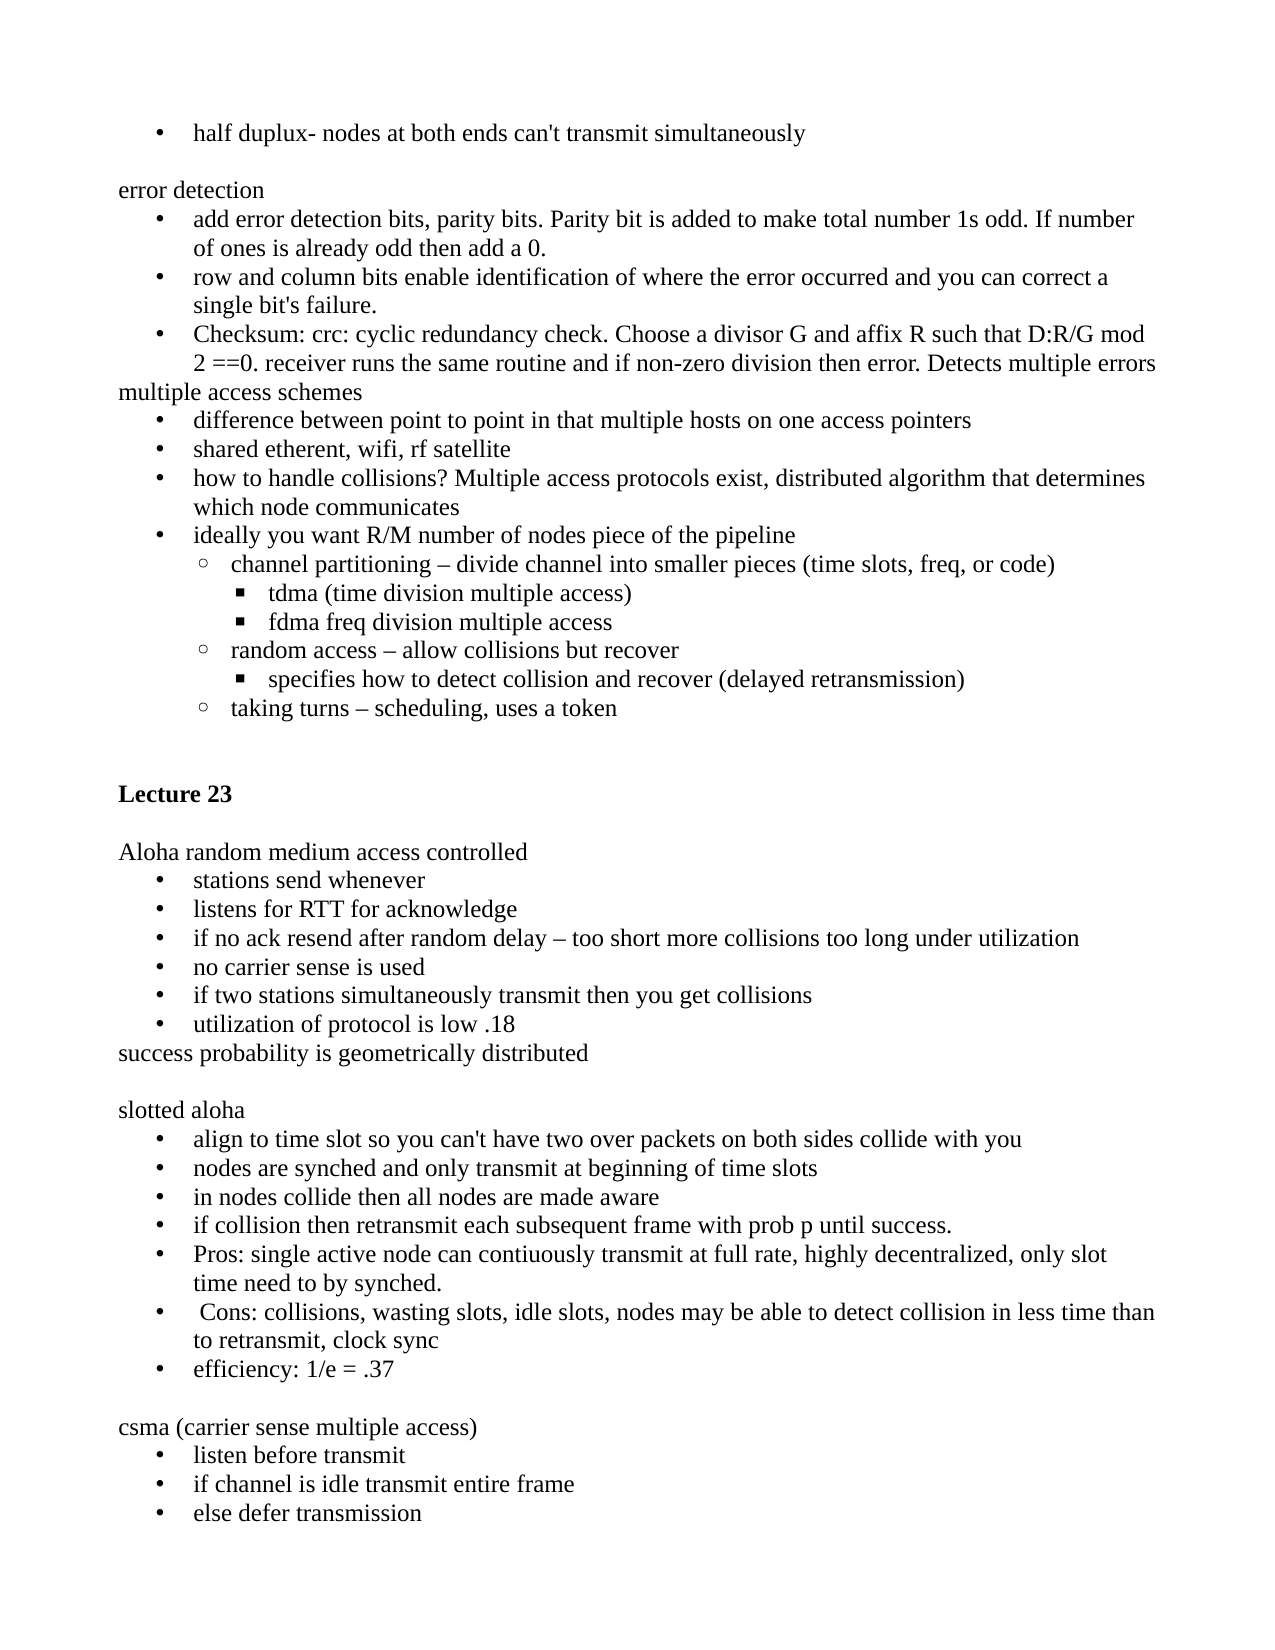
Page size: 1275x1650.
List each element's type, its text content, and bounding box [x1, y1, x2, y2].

list listens for RTT for acknowledge [156, 894, 1157, 923]
list efficiency: 1/e = .37 [156, 1354, 1157, 1383]
list channel partitioning – divide channel into smaller pieces (time slots, freq, or code) [193, 549, 1157, 578]
list if no ack resend after random delay – too short more collisions too long under utilization [156, 923, 1157, 952]
text Aloha random medium access controlled [118, 837, 1157, 866]
list stations send whenever [156, 866, 1157, 894]
list shared etherent, wifi, rf satellite [156, 434, 1157, 463]
text error detection [118, 176, 1157, 204]
list nodes are synched and only transmit at beginning of time slots [156, 1153, 1157, 1182]
list in nodes collide then all nodes are made aware [156, 1182, 1157, 1211]
list ideally you want R/M number of nodes piece of the pipeline [156, 521, 1157, 549]
list row and column bits enable identification of where the error occurred and you can correct a single bit's failure. [156, 262, 1157, 319]
list difference between point to point in that multiple hosts on one access pointers [156, 406, 1157, 434]
list how to handle collisions? Multiple access protocols exist, distributed algorithm that determines which node communicates [156, 463, 1157, 521]
list if channel is idle transmit entire frame [156, 1469, 1157, 1498]
text success probability is geometrically distributed [118, 1038, 1157, 1067]
text slotted aloha [118, 1096, 1157, 1124]
list taking turns – scheduling, uses a token [193, 693, 1157, 722]
text Lecture 23 [118, 779, 1157, 808]
list listen before transmit [156, 1441, 1157, 1469]
list random access – allow collisions but recover [193, 636, 1157, 664]
list else defer transmission [156, 1498, 1157, 1527]
list Checksum: crc: cyclic redundancy check. Choose a divisor G and affix R such that D:R/G mod 2 ==0. receiver runs the same routine and if non-zero division then error. Detects multiple errors [156, 319, 1157, 377]
list tdma (time division multiple access) [231, 578, 1157, 607]
list align to time slot so you can't have two over packets on both sides collide with you [156, 1124, 1157, 1153]
list if two stations simultaneously transmit then you get collisions [156, 981, 1157, 1009]
list fdma freq division multiple access [231, 607, 1157, 636]
list Cons: collisions, wasting slots, idle slots, nodes may be able to detect collision in less time than to retransmit, clock sync [156, 1297, 1157, 1354]
list no carrier sense is used [156, 952, 1157, 981]
text csma (carrier sense multiple access) [118, 1412, 1157, 1441]
list Pros: single active node can contiuously transmit at full rate, highly decentralized, only slot time need to by synched. [156, 1239, 1157, 1297]
text multiple access schemes [118, 377, 1157, 406]
list if collision then retransmit each subsequent frame with prob p until success. [156, 1211, 1157, 1239]
list add error detection bits, parity bits. Parity bit is added to make total number 1s odd. If number of ones is already odd then add a 0. [156, 204, 1157, 262]
list half duplux- nodes at both ends can't transmit simultaneously [156, 118, 1157, 147]
list specifies how to detect collision and recover (delayed retransmission) [231, 664, 1157, 693]
list utilization of protocol is low .18 [156, 1009, 1157, 1038]
